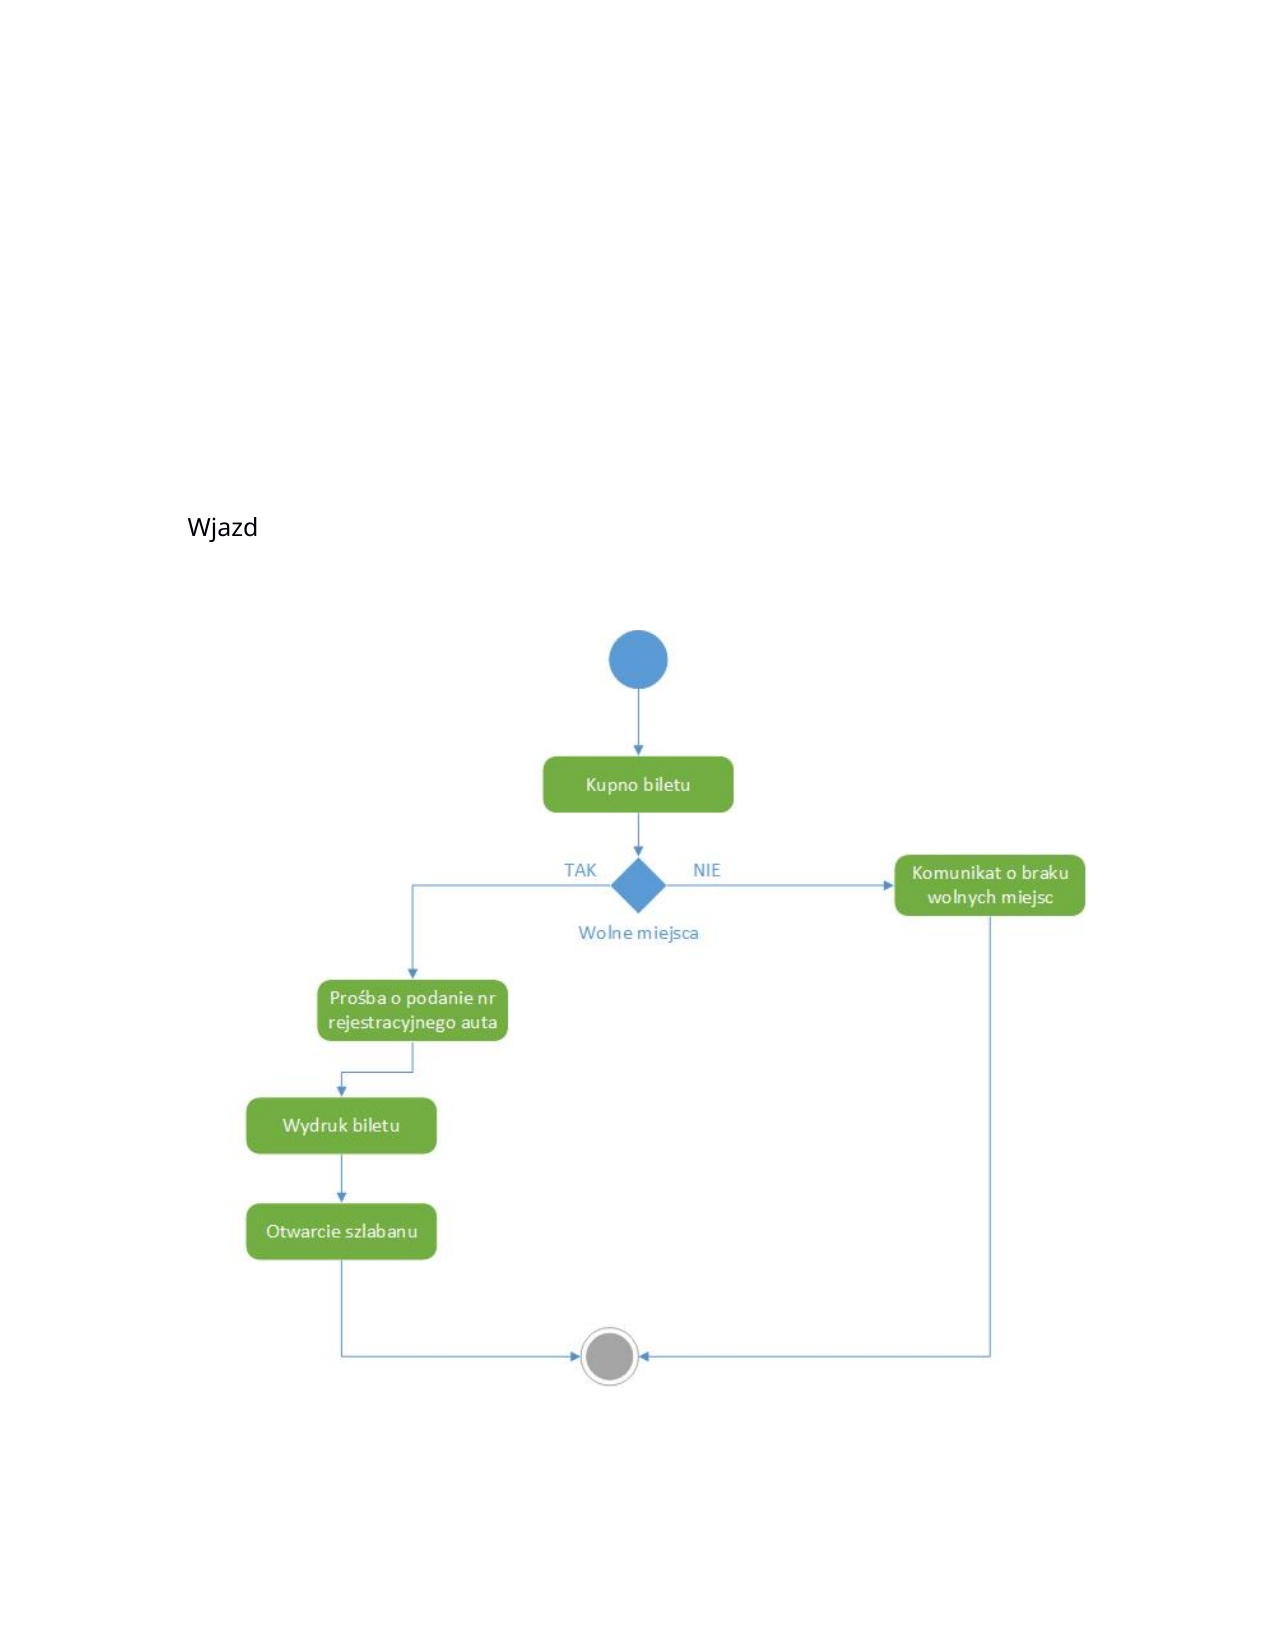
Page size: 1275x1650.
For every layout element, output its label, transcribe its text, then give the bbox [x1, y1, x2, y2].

picture [187, 630, 1088, 1387]
text Wjazd [187, 510, 1087, 544]
